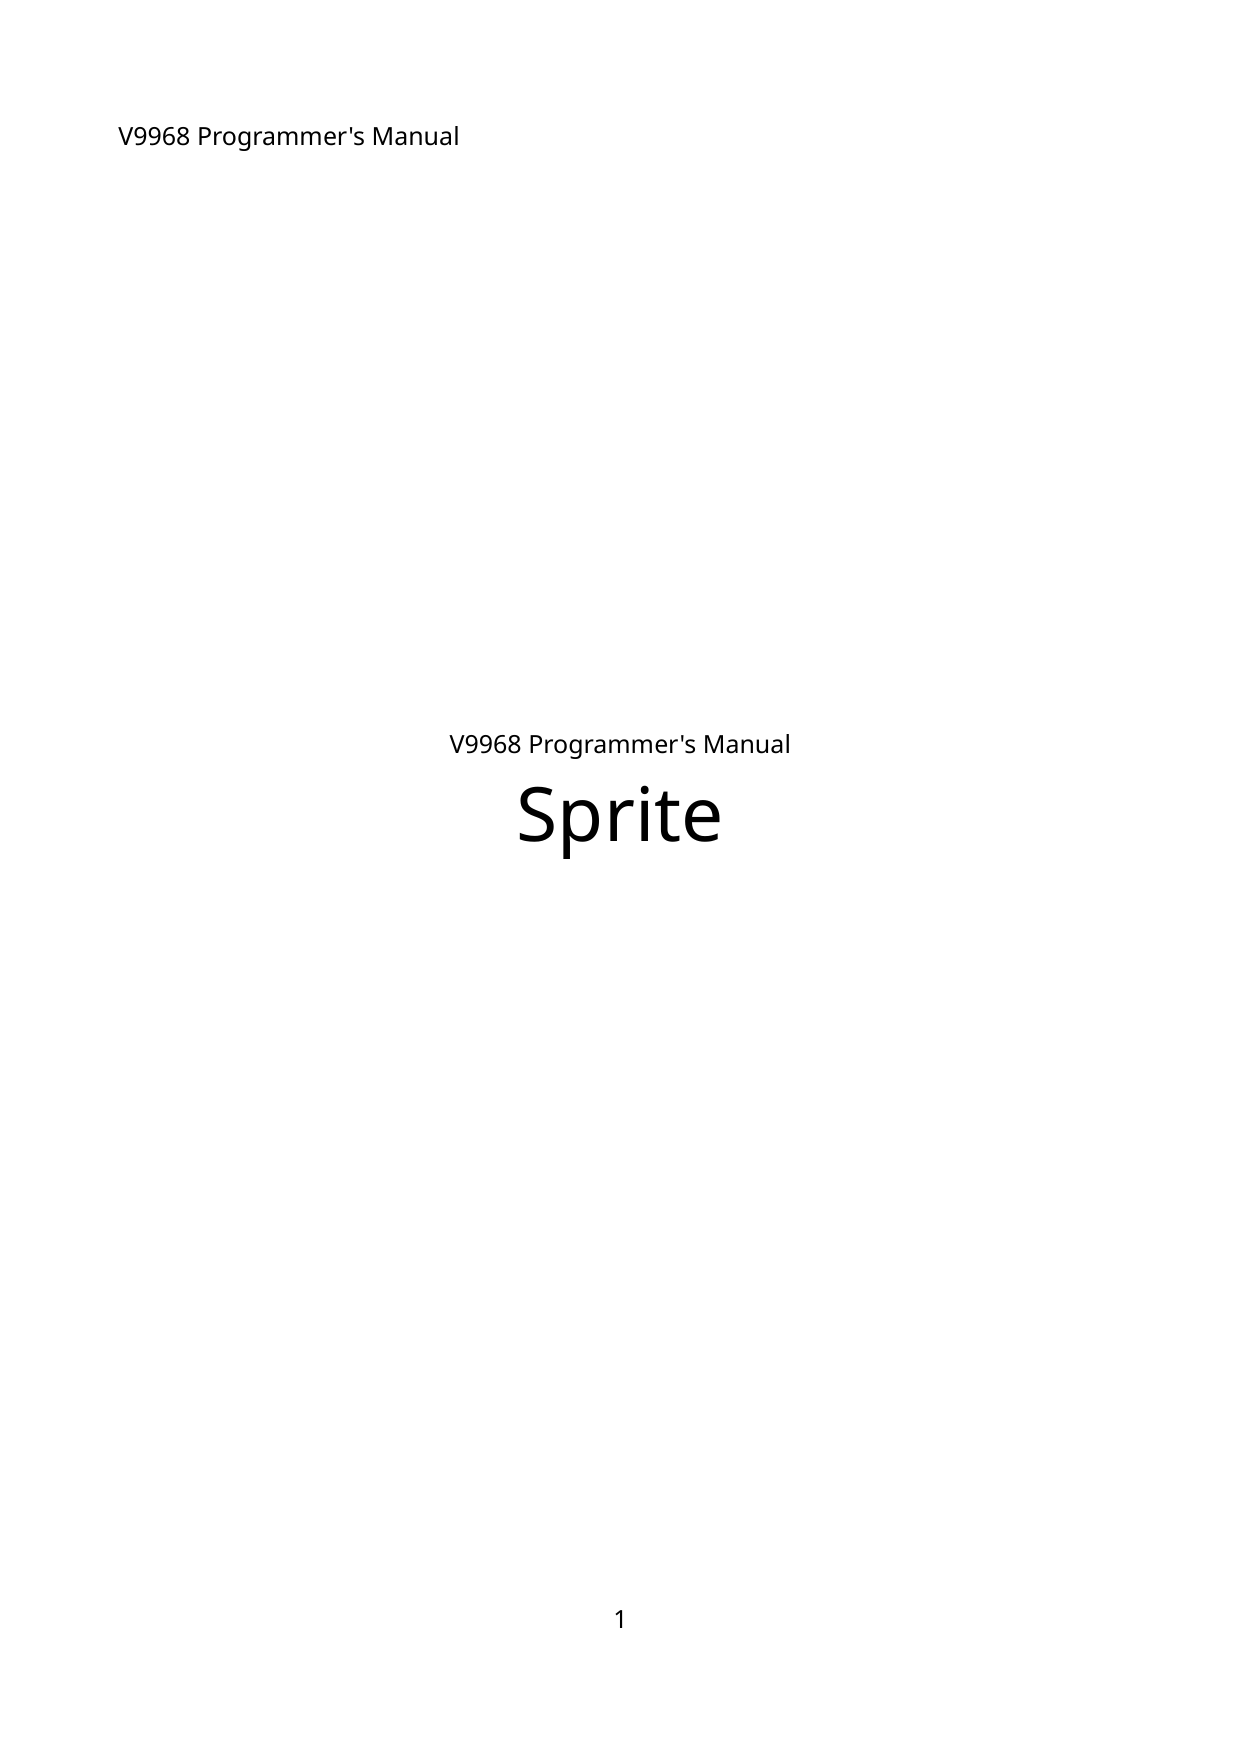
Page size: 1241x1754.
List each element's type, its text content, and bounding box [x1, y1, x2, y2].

text V9968 Programmer's Manual [118, 727, 1122, 761]
text Sprite [118, 761, 1122, 863]
